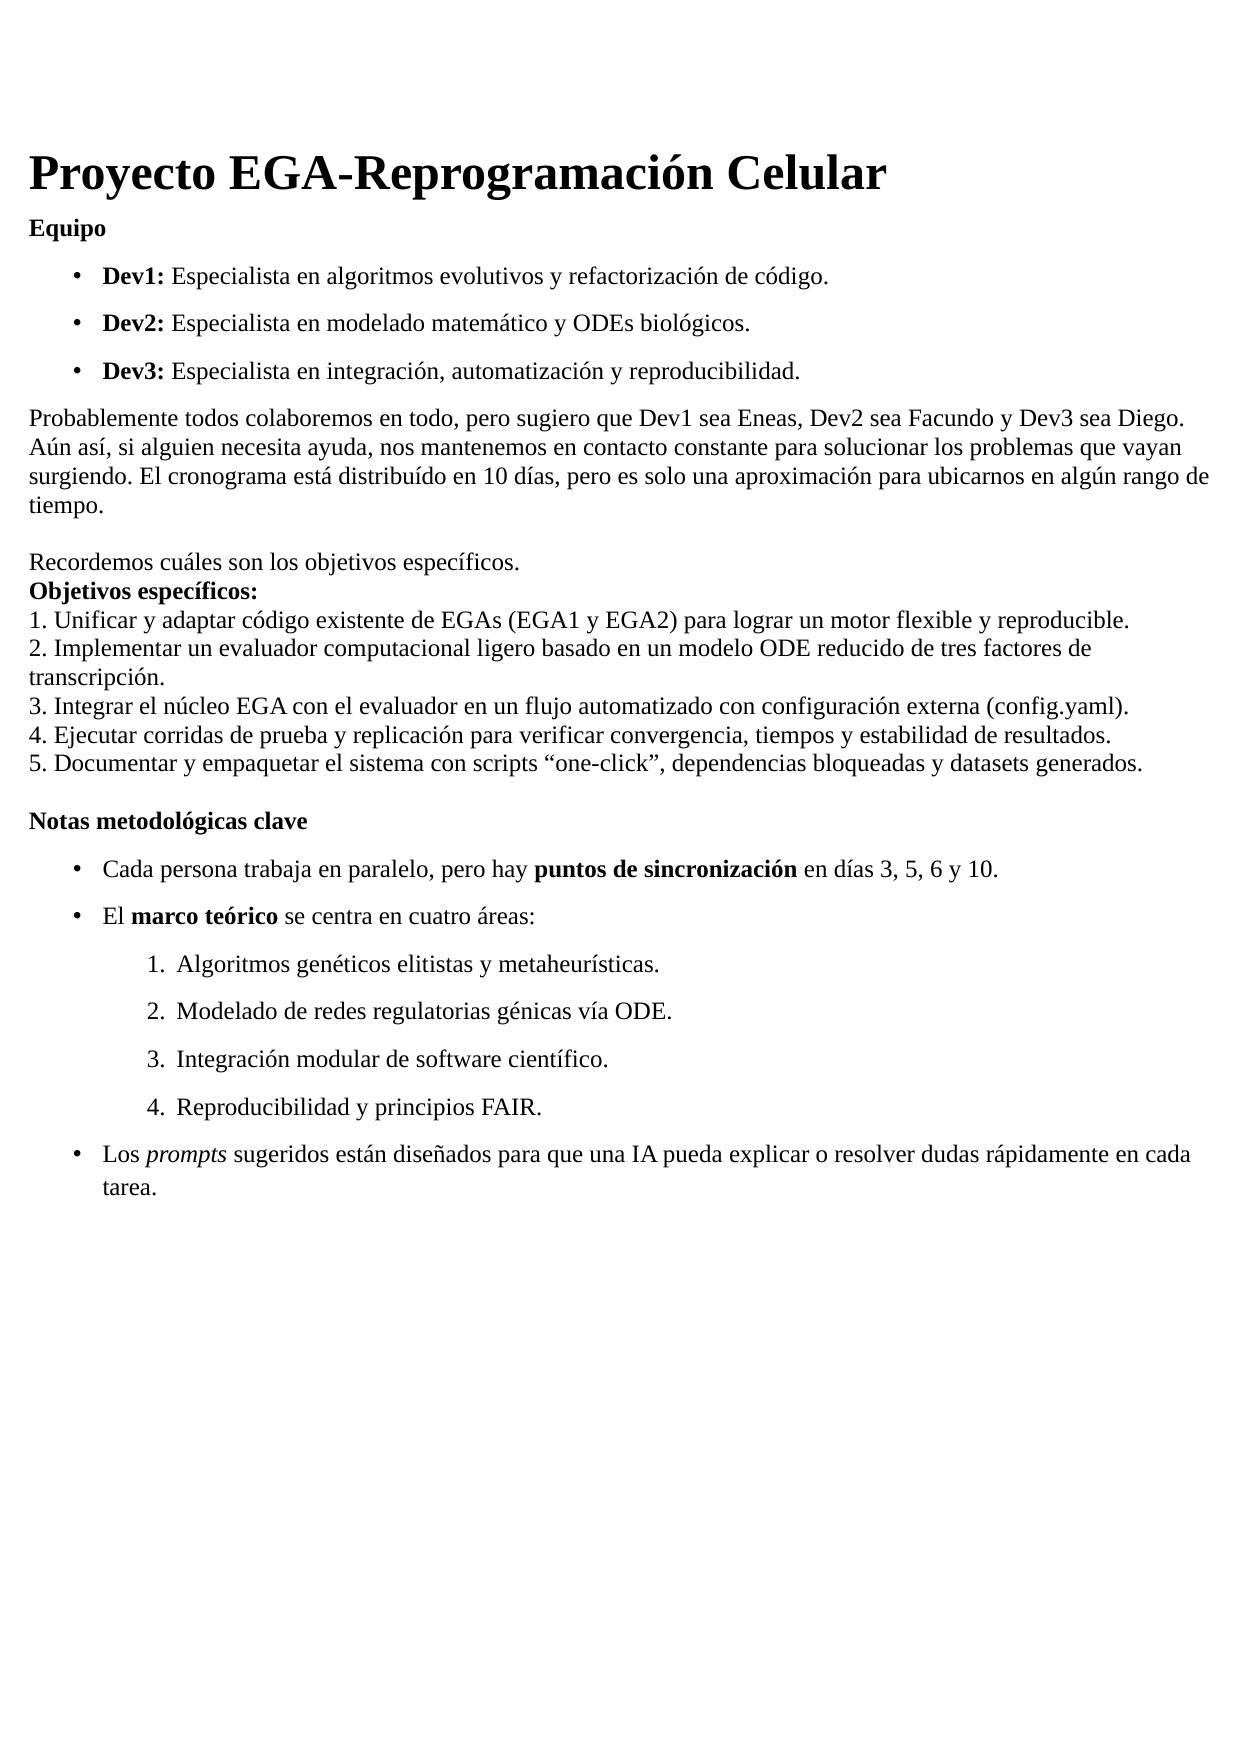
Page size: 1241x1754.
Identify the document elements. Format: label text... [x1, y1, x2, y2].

subtitle Proyecto EGA-Reprogramación Celular [28, 143, 1210, 201]
text 2. Implementar un evaluador computacional ligero basado en un modelo ODE reducido de tres factores de transcripción. [28, 633, 1210, 691]
text Notas metodológicas clave [28, 806, 1210, 835]
text Objetivos específicos: [28, 576, 1210, 605]
list Dev2: Especialista en modelado matemático y ODEs biológicos. [73, 308, 1210, 337]
list El marco teórico se centra en cuatro áreas: [73, 901, 1210, 930]
text Probablemente todos colaboremos en todo, pero sugiero que Dev1 sea Eneas, Dev2 sea Facundo y Dev3 sea Diego. Aún así, si alguien necesita ayuda, nos mantenemos en contacto constante para solucionar los problemas que vayan surgiendo. El cronograma está distribuído en 10 días, pero es solo una aproximación para ubicarnos en algún rango de tiempo. [28, 403, 1210, 518]
text Equipo [28, 213, 1210, 242]
list Dev1: Especialista en algoritmos evolutivos y refactorización de código. [73, 261, 1210, 289]
text Recordemos cuáles son los objetivos específicos. [28, 547, 1210, 576]
list Integración modular de software científico. [147, 1044, 1210, 1073]
list Cada persona trabaja en paralelo, pero hay puntos de sincronización en días 3, 5, 6 y 10. [73, 854, 1210, 882]
list Reproducibilidad y principios FAIR. [147, 1092, 1210, 1120]
text 5. Documentar y empaquetar el sistema con scripts “one-click”, dependencias bloqueadas y datasets generados. [28, 748, 1210, 777]
text 3. Integrar el núcleo EGA con el evaluador en un flujo automatizado con configuración externa (config.yaml). [28, 691, 1210, 720]
list Dev3: Especialista en integración, automatización y reproducibilidad. [73, 356, 1210, 385]
list Los prompts sugeridos están diseñados para que una IA pueda explicar o resolver dudas rápidamente en cada tarea. [73, 1139, 1210, 1201]
text 1. Unificar y adaptar código existente de EGAs (EGA1 y EGA2) para lograr un motor flexible y reproducible. [28, 605, 1210, 633]
list Algoritmos genéticos elitistas y metaheurísticas. [147, 949, 1210, 978]
list Modelado de redes regulatorias génicas vía ODE. [147, 996, 1210, 1025]
text 4. Ejecutar corridas de prueba y replicación para verificar convergencia, tiempos y estabilidad de resultados. [28, 720, 1210, 748]
